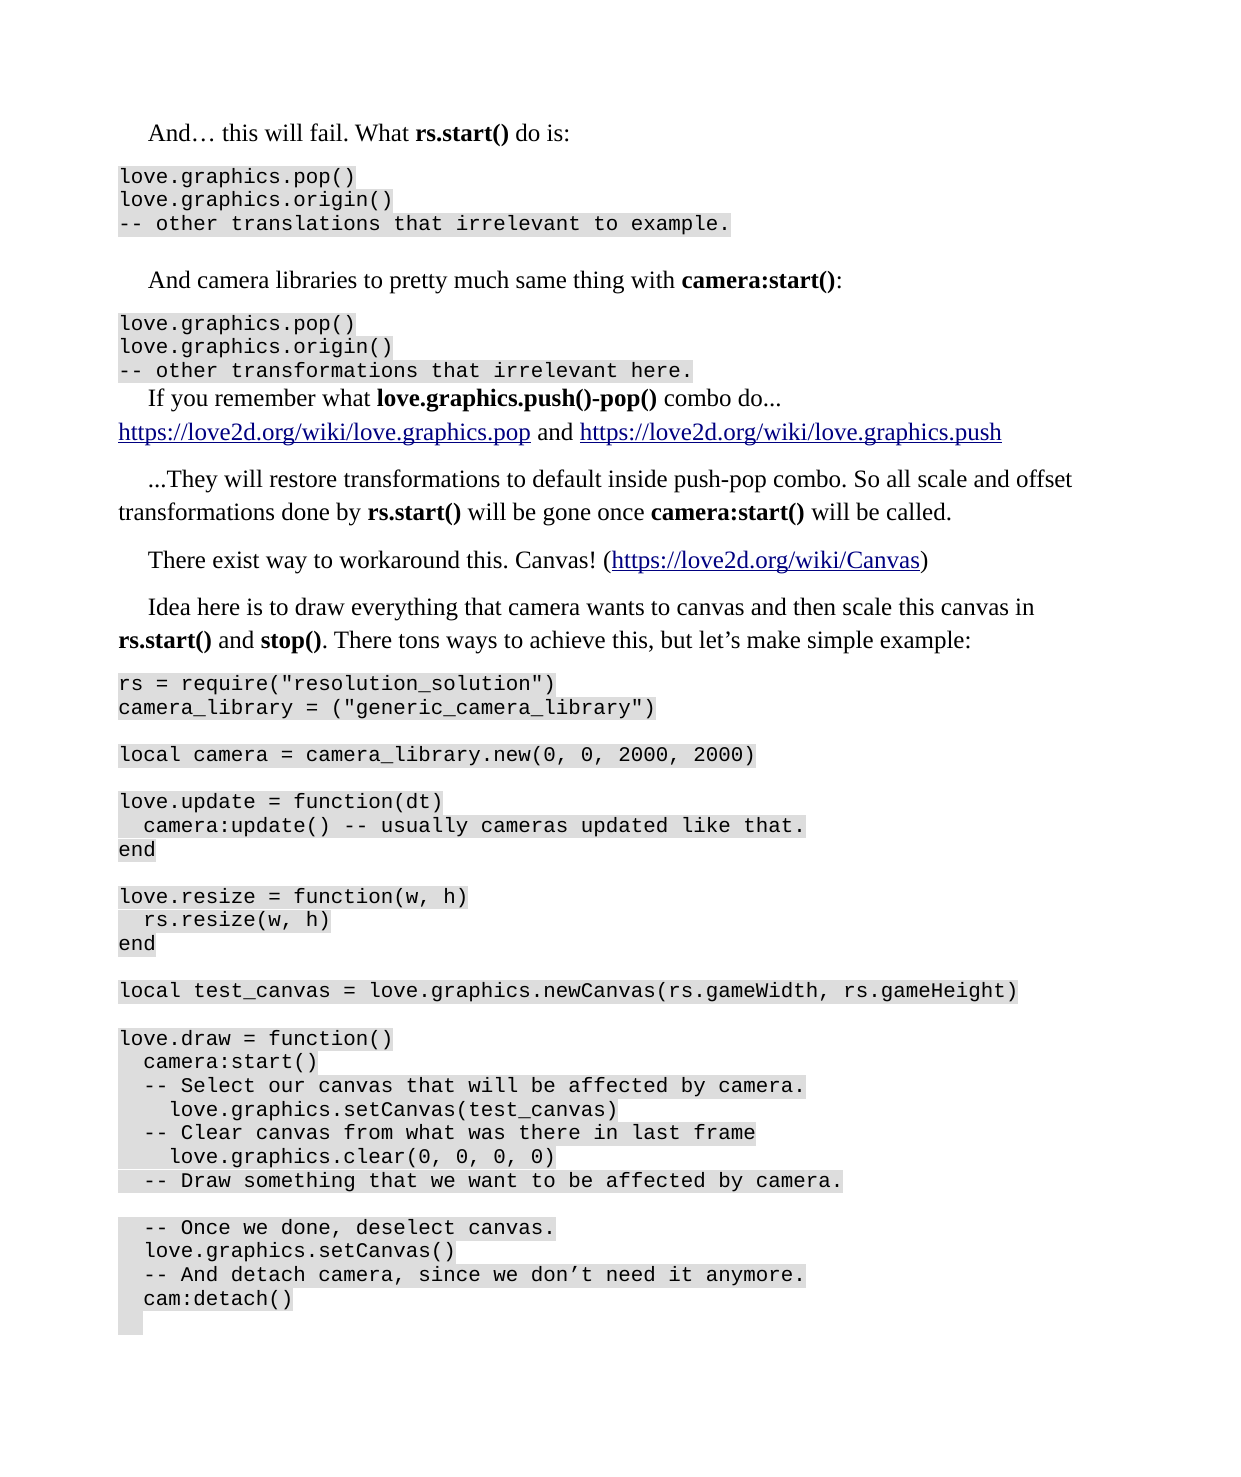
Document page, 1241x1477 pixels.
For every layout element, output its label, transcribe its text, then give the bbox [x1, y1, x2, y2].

text Idea here is to draw everything that camera wants to canvas and then scale this canvas in rs.start() and stop(). There tons ways to achieve this, but let’s make simple example: [118, 592, 1122, 654]
text -- other translations that irrelevant to example. [731, 213, 1122, 237]
text camera:update() -- usually cameras updated like that. [806, 815, 1122, 838]
text rs = require("resolution_solution") [556, 673, 1122, 697]
text -- other transformations that irrelevant here. [693, 360, 1122, 383]
text end [156, 933, 1122, 957]
text local camera = camera_library.new(0, 0, 2000, 2000) [756, 744, 1122, 768]
text -- Select our canvas that will be affected by camera. [806, 1075, 1122, 1099]
text love.draw = function() [393, 1028, 1122, 1051]
text camera_library = ("generic_camera_library") [656, 697, 1122, 720]
text love.update = function(dt) [443, 791, 1122, 815]
text And… this will fail. What rs.start() do is: [118, 118, 1122, 147]
text -- Draw something that we want to be affected by camera. [118, 1169, 1122, 1193]
text -- Clear canvas from what was there in last frame [756, 1122, 1122, 1146]
text If you remember what love.graphics.push()-pop() combo do... https://love2d.org/wiki/love.graphics.pop and https://love2d.org/wiki/love.graphics.push [118, 383, 1122, 445]
text love.graphics.pop() [356, 166, 1122, 189]
text cam:detach() [293, 1288, 1122, 1311]
text ...They will restore transformations to default inside push-pop combo. So all scale and offset transformations done by rs.start() will be gone once camera:start() will be called. [118, 464, 1122, 526]
text end [118, 838, 1122, 862]
text love.graphics.clear(0, 0, 0, 0) [556, 1146, 1122, 1169]
text camera:start() [318, 1051, 1122, 1075]
text love.graphics.origin() [393, 336, 1122, 360]
text There exist way to workaround this. Canvas! (https://love2d.org/wiki/Canvas) [118, 545, 1122, 573]
text -- Once we done, deselect canvas. [556, 1217, 1122, 1241]
text love.graphics.pop() [356, 313, 1122, 336]
text And camera libraries to pretty much same thing with camera:start(): [118, 265, 1122, 294]
text love.resize = function(w, h) [468, 886, 1122, 909]
text love.graphics.origin() [393, 189, 1122, 213]
text rs.resize(w, h) [118, 909, 1122, 933]
text local test_canvas = love.graphics.newCanvas(rs.gameWidth, rs.gameHeight) [1018, 980, 1122, 1004]
text -- And detach camera, since we don’t need it anymore. [806, 1264, 1122, 1288]
text love.graphics.setCanvas() [456, 1241, 1122, 1264]
text love.graphics.setCanvas(test_canvas) [618, 1099, 1122, 1122]
